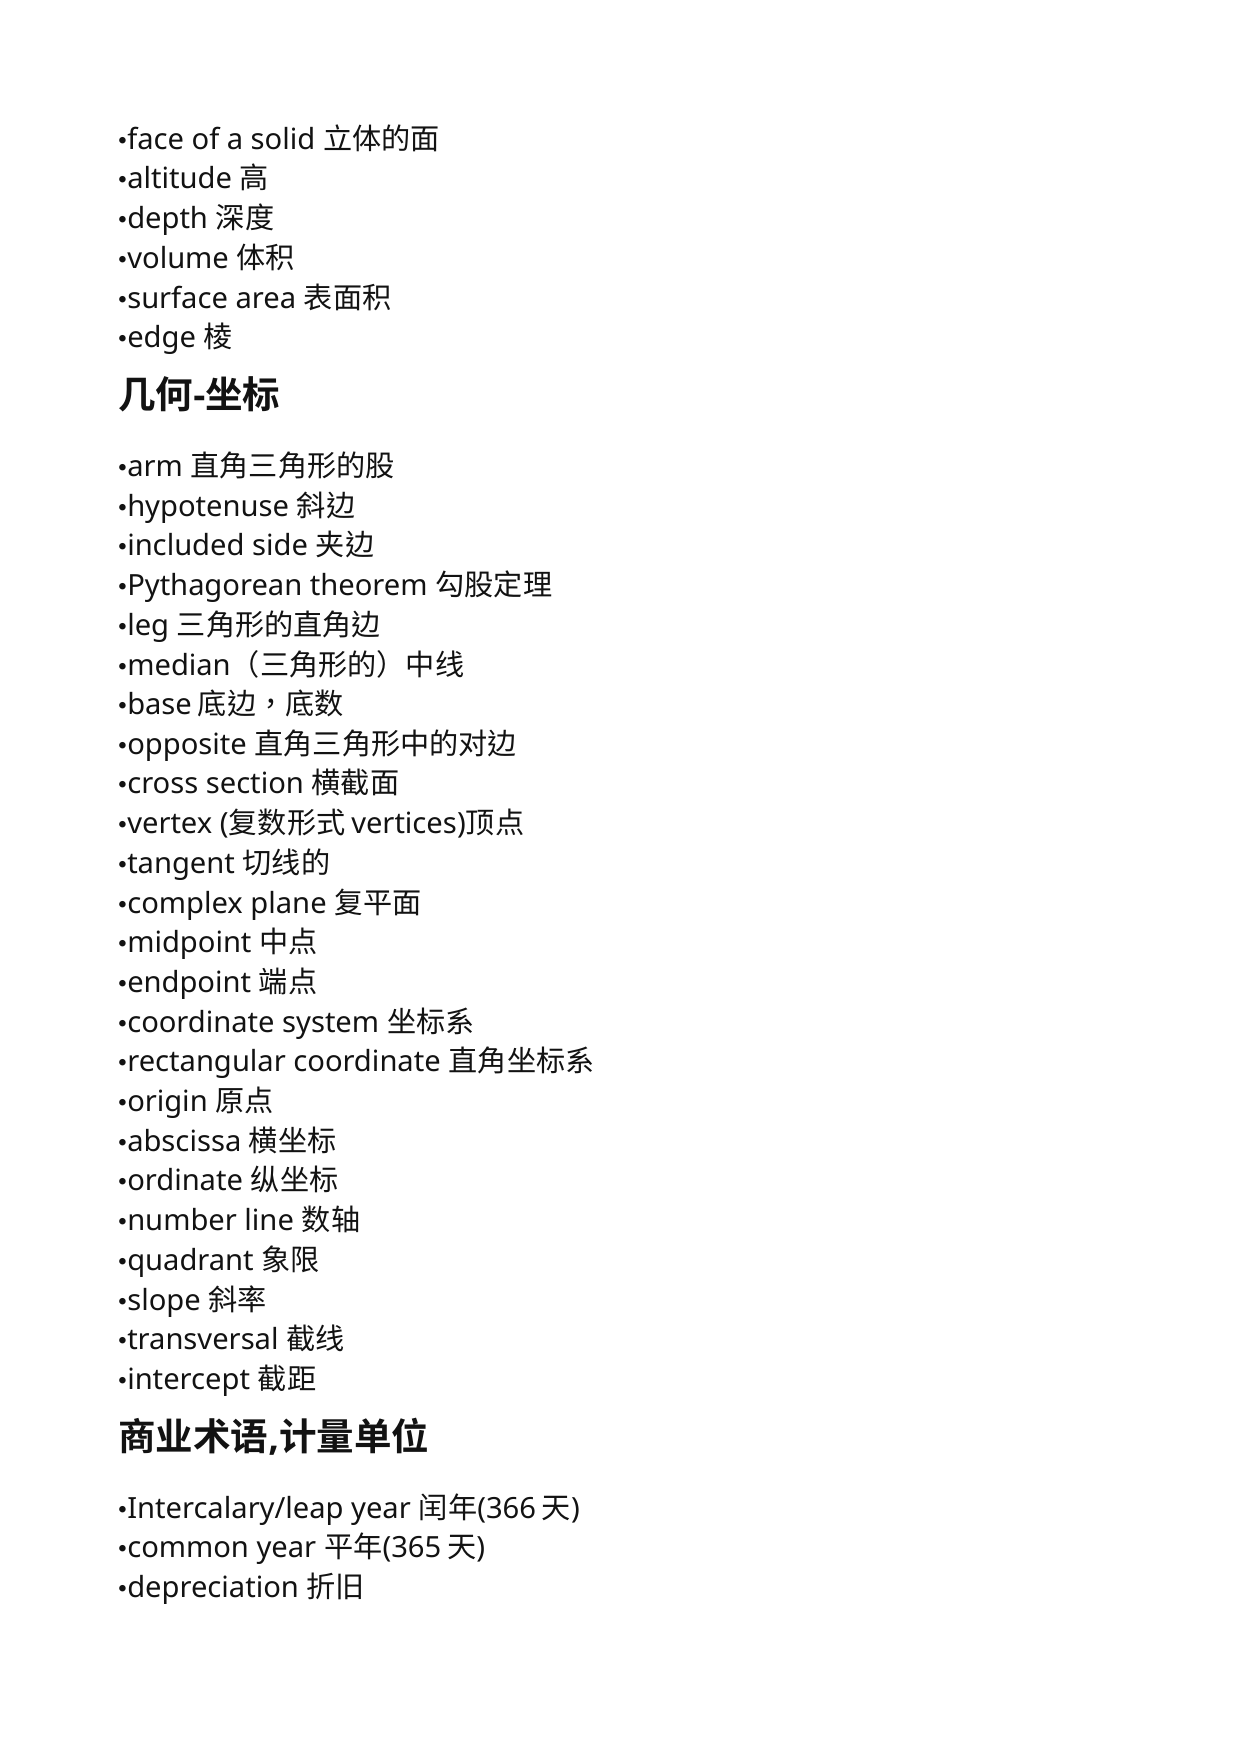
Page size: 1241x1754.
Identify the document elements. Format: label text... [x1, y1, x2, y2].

list face of a solid 立体的面 [118, 118, 1122, 158]
list Intercalary/leap year 闰年(366天) [118, 1487, 1122, 1527]
list included side 夹边 [118, 525, 1122, 564]
list abscissa 横坐标 [118, 1120, 1122, 1160]
list median（三角形的）中线 [118, 644, 1122, 683]
subtitle 商业术语,计量单位 [118, 1410, 1122, 1461]
list hypotenuse 斜边 [118, 485, 1122, 525]
list ordinate 纵坐标 [118, 1160, 1122, 1199]
list number line 数轴 [118, 1199, 1122, 1239]
list opposite 直角三角形中的对边 [118, 723, 1122, 763]
list origin 原点 [118, 1080, 1122, 1120]
list depth 深度 [118, 197, 1122, 237]
list base底边，底数 [118, 683, 1122, 723]
list midpoint 中点 [118, 922, 1122, 961]
list intercept 截距 [118, 1358, 1122, 1398]
list complex plane 复平面 [118, 882, 1122, 922]
list leg 三角形的直角边 [118, 604, 1122, 644]
list depreciation 折旧 [118, 1566, 1122, 1606]
list transversal 截线 [118, 1318, 1122, 1358]
list tangent 切线的 [118, 842, 1122, 882]
list volume 体积 [118, 237, 1122, 277]
list altitude 高 [118, 158, 1122, 197]
list edge 棱 [118, 317, 1122, 356]
list endpoint 端点 [118, 961, 1122, 1001]
list common year 平年(365天) [118, 1527, 1122, 1566]
list rectangular coordinate 直角坐标系 [118, 1041, 1122, 1080]
list quadrant 象限 [118, 1239, 1122, 1279]
list coordinate system 坐标系 [118, 1001, 1122, 1041]
list arm 直角三角形的股 [118, 445, 1122, 485]
list surface area 表面积 [118, 277, 1122, 317]
list Pythagorean theorem 勾股定理 [118, 564, 1122, 604]
list vertex (复数形式vertices)顶点 [118, 802, 1122, 842]
list slope 斜率 [118, 1279, 1122, 1318]
list cross section 横截面 [118, 763, 1122, 802]
subtitle 几何-坐标 [118, 369, 1122, 420]
